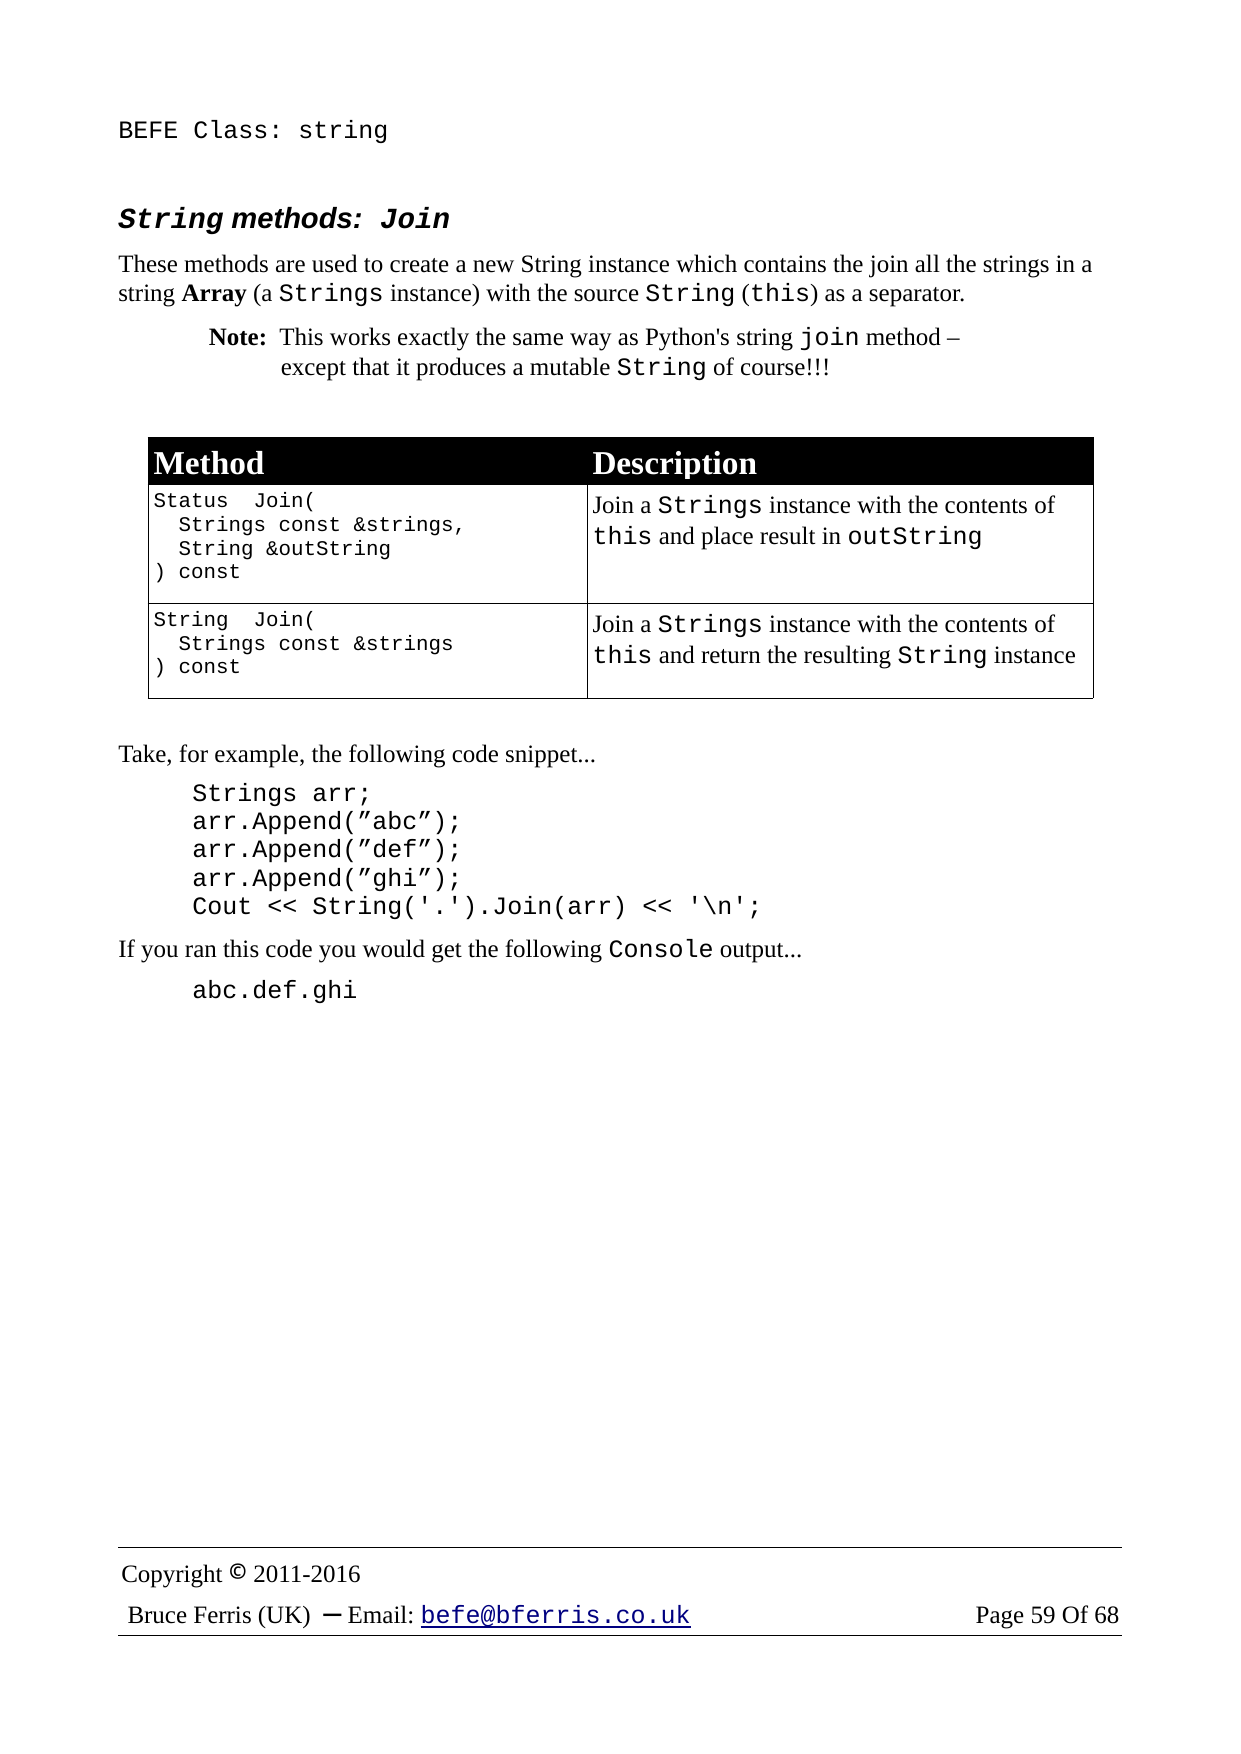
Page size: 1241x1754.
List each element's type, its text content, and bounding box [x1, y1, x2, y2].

table_cell Join a Strings instance with the contents of this and return the resulting String instance [588, 604, 1093, 698]
text Take, for example, the following code snippet... [118, 739, 1122, 768]
text If you ran this code you would get the following Console output... [118, 934, 1122, 965]
table_header Method [149, 438, 587, 484]
text These methods are used to create a new String instance which contains the join all the strings in a string Array (a Strings instance) with the source String (this) as a separator. [118, 249, 1122, 309]
table_cell String Join( Strings const &strings ) const [149, 604, 587, 698]
subtitle String methods: Join [118, 201, 1122, 237]
table_header Description [588, 438, 1093, 484]
text Note: This works exactly the same way as Python's string join method – except that it produces a mutable String of course!!! [209, 322, 1002, 383]
text abc.def.ghi [192, 978, 1122, 1006]
table_cell Status Join( Strings const &strings, String &outString ) const [149, 485, 587, 603]
text Strings arr; arr.Append(”abc”); arr.Append(”def”); arr.Append(”ghi”); Cout << String('.').Join(arr) << '\n'; [192, 780, 1122, 922]
table_cell Join a Strings instance with the contents of this and place result in outString [588, 485, 1093, 603]
